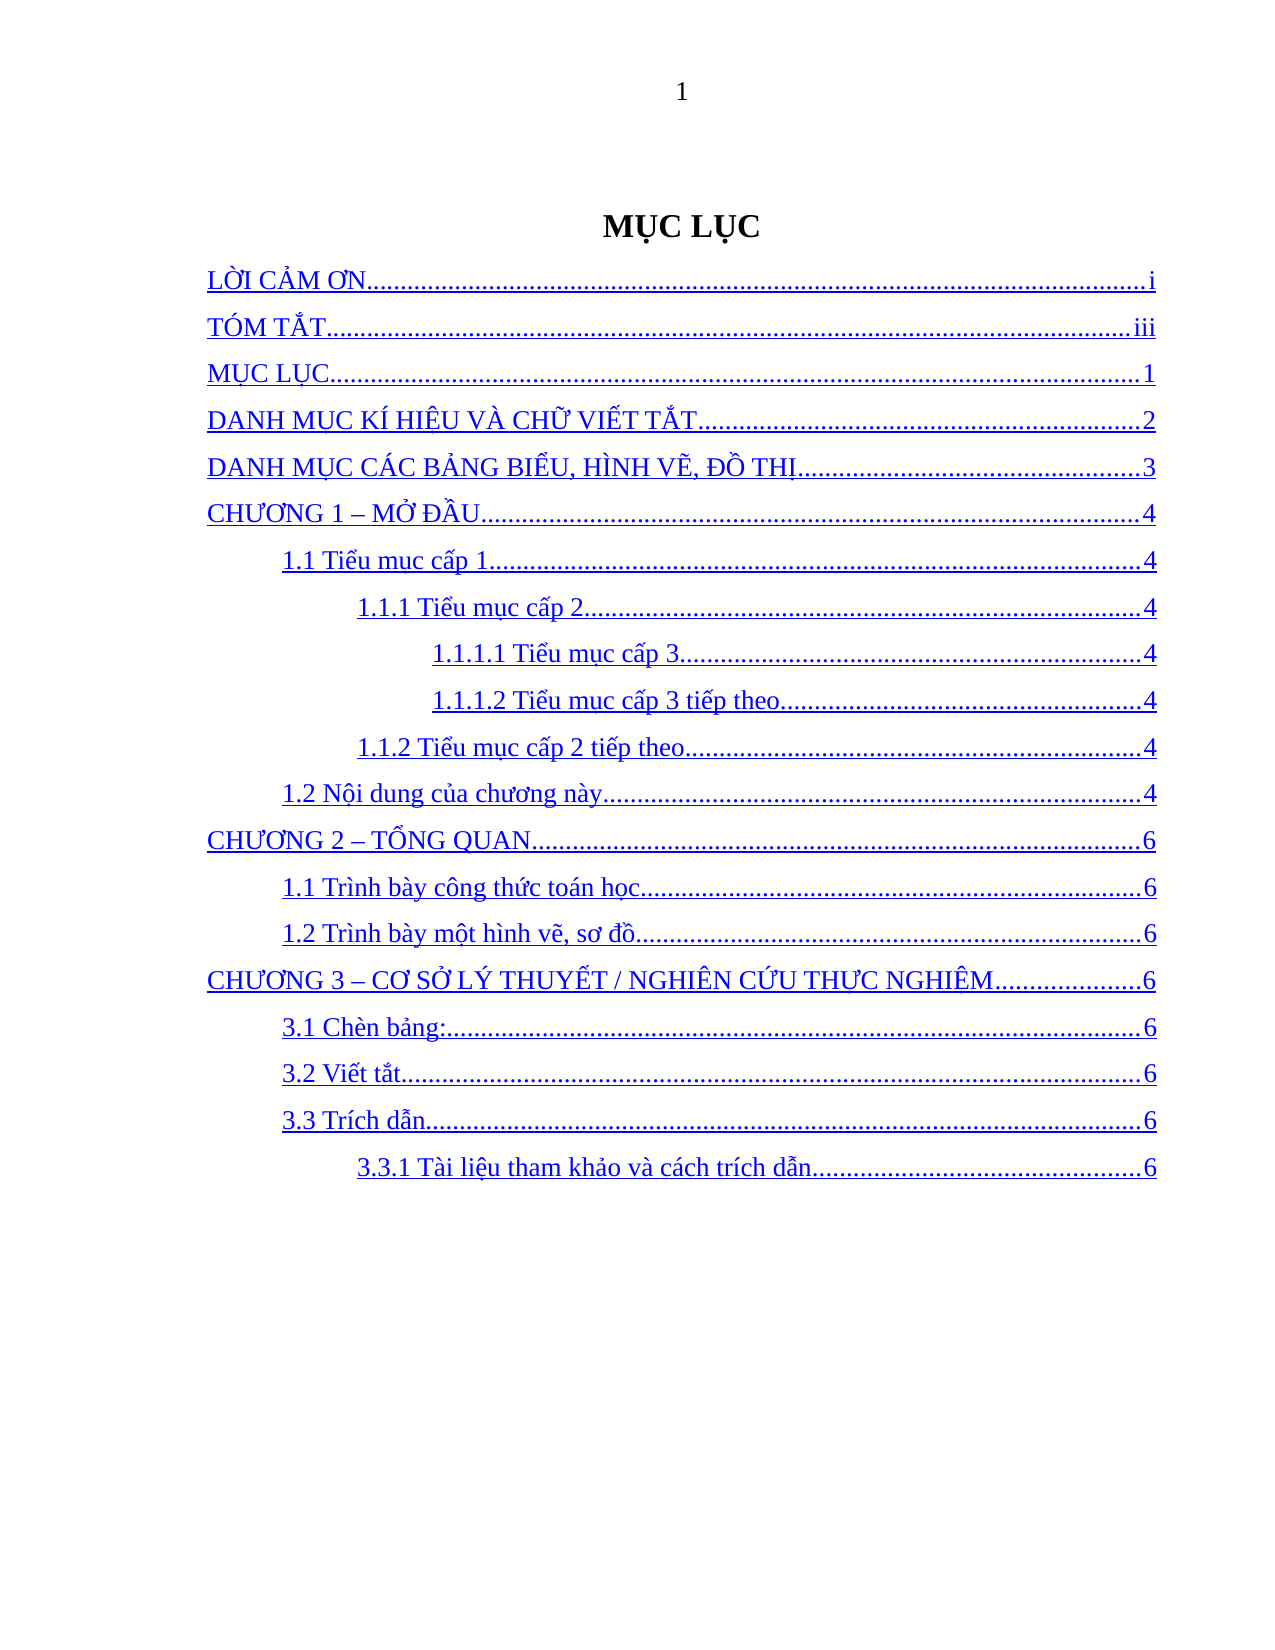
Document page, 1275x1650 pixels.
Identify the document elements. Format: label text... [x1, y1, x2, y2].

text MỤC LỤC [207, 207, 1157, 245]
text 1.1.1.2 Tiểu mục cấp 3 tiếp theo. 4 [432, 684, 1157, 711]
text 1.1.1 Tiểu mục cấp 2 4 [357, 591, 1157, 618]
text 3.3.1 Tài liệu tham khảo và cách trích dẫn 6 [357, 1151, 1157, 1178]
text 3.2 Viết tắt 6 [282, 1058, 1157, 1085]
text TÓM TẮT iii [207, 311, 1157, 342]
text 1.2 Trình bày một hình vẽ, sơ đồ 6 [282, 918, 1157, 945]
text MỤC LỤC 1 [207, 358, 1157, 389]
text CHƯƠNG 1 – MỞ ĐẦU 4 [207, 498, 1157, 529]
text 3.1 Chèn bảng: 6 [282, 1011, 1157, 1038]
text 1.1.1.1 Tiểu mục cấp 3 4 [432, 638, 1157, 665]
text 1.1 Trình bày công thức toán học 6 [282, 871, 1157, 898]
text DANH MỤC CÁC BẢNG BIỂU, HÌNH VẼ, ĐỒ THỊ 3 [207, 451, 1157, 482]
text 1.1.2 Tiểu mục cấp 2 tiếp theo 4 [357, 731, 1157, 758]
text CHƯƠNG 2 – TỔNG QUAN 6 [207, 824, 1157, 855]
text 1.2 Nội dung của chương này 4 [282, 778, 1157, 805]
text 3.3 Trích dẫn 6 [282, 1104, 1157, 1131]
text LỜI CẢM ƠN i [207, 264, 1157, 295]
text CHƯƠNG 3 – CƠ SỞ LÝ THUYẾT / NGHIÊN CỨU THỰC NGHIỆM 6 [207, 964, 1157, 995]
text 1.1 Tiểu mục cấp 1 4 [282, 544, 1157, 571]
text DANH MỤC KÍ HIỆU VÀ CHỮ VIẾT TẮT 2 [207, 404, 1157, 435]
